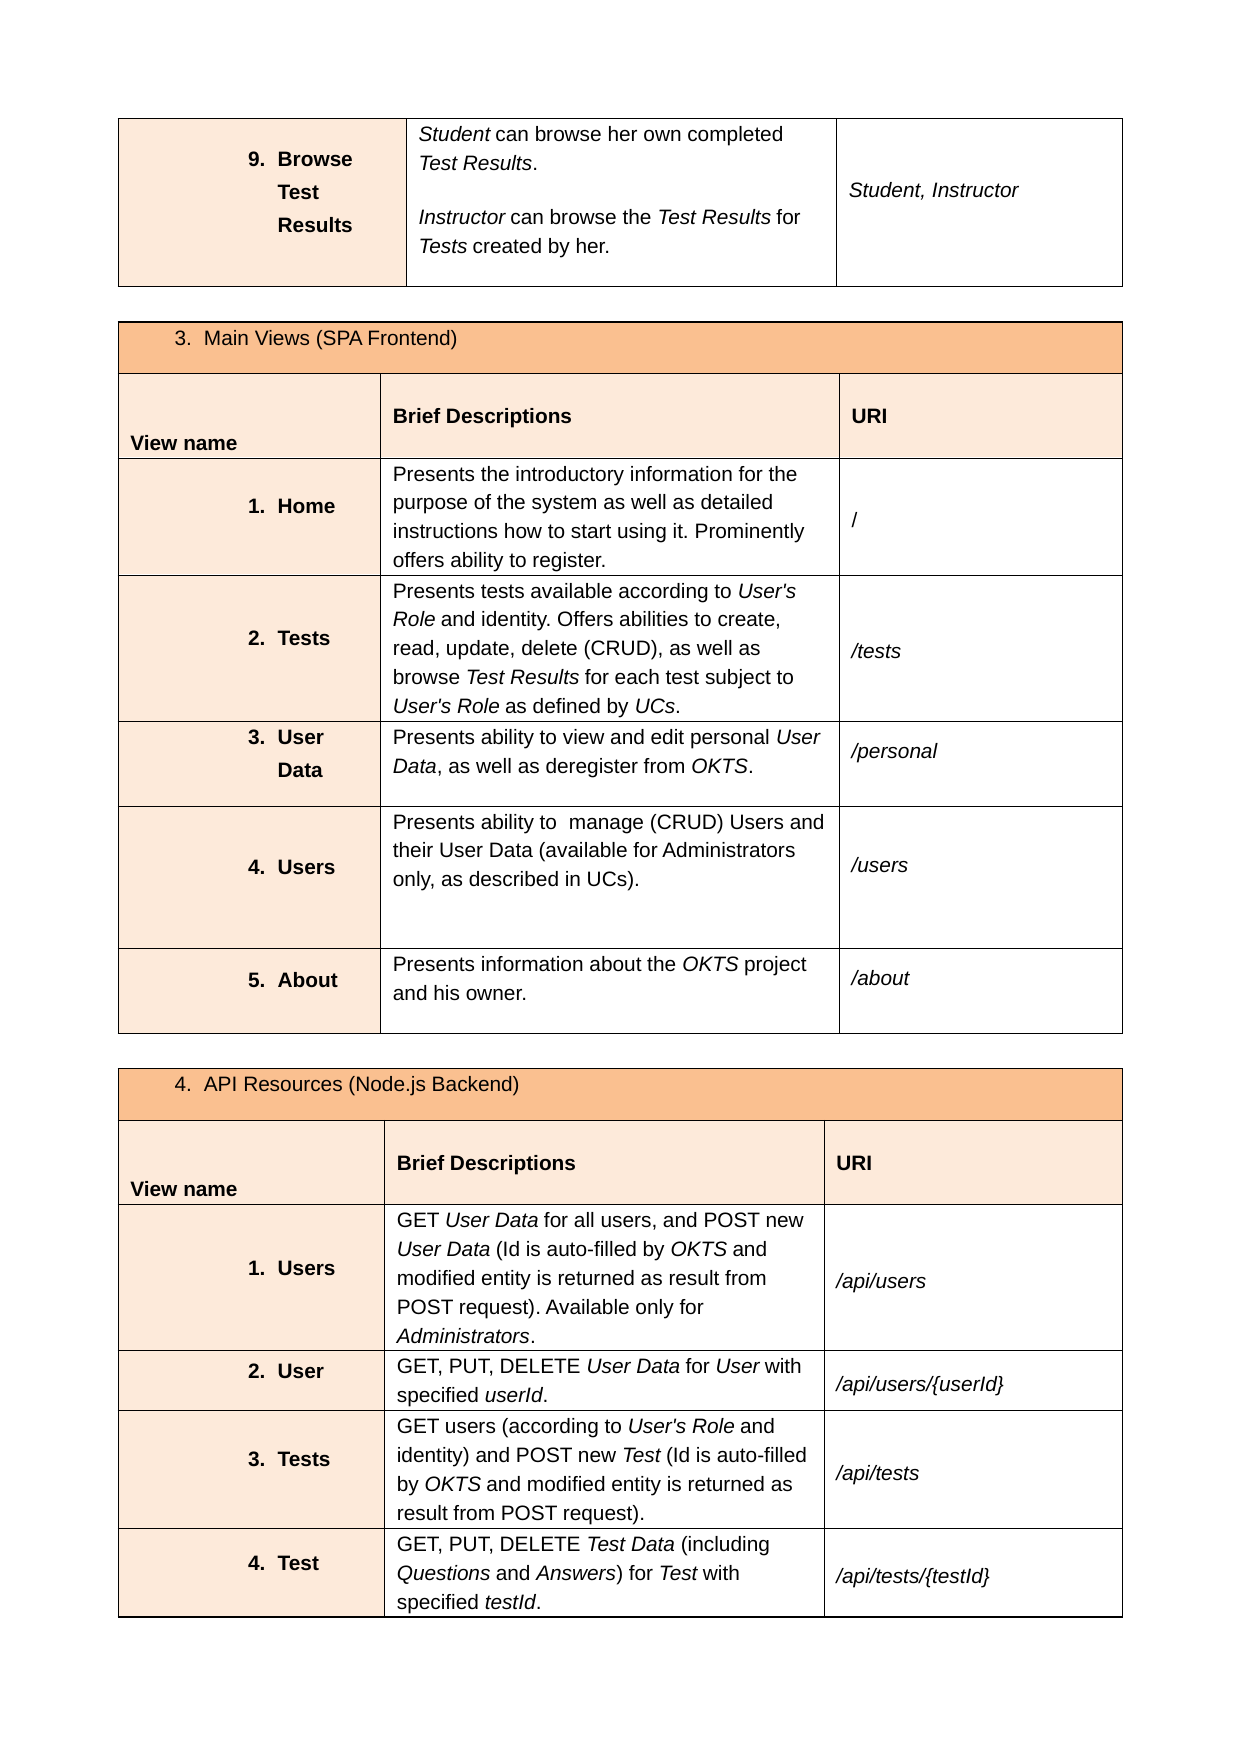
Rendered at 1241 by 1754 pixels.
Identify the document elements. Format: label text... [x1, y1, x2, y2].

table_cell /about [840, 949, 1122, 1033]
table_cell /api/users [825, 1205, 1122, 1350]
table_cell About [119, 949, 380, 1033]
table_cell Brief Descriptions [385, 1121, 824, 1204]
table_cell Brief Descriptions [381, 374, 839, 457]
table_cell Presents ability to view and edit personal User Data, as well as deregister from OKTS. [381, 722, 839, 806]
table_cell Users [119, 1205, 384, 1350]
table_cell GET users (according to User's Role and identity) and POST new Test (Id is auto-filled by OKTS and modified entity is returned as result from POST request). [385, 1411, 824, 1528]
table_header Main Views (SPA Frontend) [119, 323, 1122, 373]
table_cell Student, Instructor [837, 119, 1122, 286]
table_cell Presents information about the OKTS project and his owner. [381, 949, 839, 1033]
table_cell Browse Test Results [119, 119, 406, 286]
table_cell /api/tests [825, 1411, 1122, 1528]
table_cell Tests [119, 1411, 384, 1528]
table_cell GET, PUT, DELETE User Data for User with specified userId. [385, 1351, 824, 1410]
table_cell /users [840, 807, 1122, 948]
table_cell Presents the introductory information for the purpose of the system as well as detailed instructions how to start using it. Prominently offers ability to register. [381, 459, 839, 574]
table_cell Presents tests available according to User's Role and identity. Offers abilities to create, read, update, delete (CRUD), as well as browse Test Results for each test subject to User's Role as defined by UCs. [381, 576, 839, 721]
table_cell Presents ability to manage (CRUD) Users and their User Data (available for Administrators only, as described in UCs). [381, 807, 839, 948]
table_cell View name [119, 1121, 384, 1204]
table_cell Tests [119, 576, 380, 721]
table_cell Home [119, 459, 380, 574]
table_cell /tests [840, 576, 1122, 721]
table_header API Resources (Node.js Backend) [119, 1069, 1122, 1120]
table_cell User [119, 1351, 384, 1410]
table_cell URI [825, 1121, 1122, 1204]
table_cell GET User Data for all users, and POST new User Data (Id is auto-filled by OKTS and modified entity is returned as result from POST request). Available only for Administrators. [385, 1205, 824, 1350]
table_cell Student can browse her own completed Test Results. Instructor can browse the Test Results for Tests created by her. [407, 119, 836, 286]
table_cell Test [119, 1529, 384, 1616]
table_cell GET, PUT, DELETE Test Data (including Questions and Answers) for Test with specified testId. [385, 1529, 824, 1616]
table_cell /personal [840, 722, 1122, 806]
table_cell View name [119, 374, 380, 457]
table_cell /api/tests/{testId} [825, 1529, 1122, 1616]
table_cell User Data [119, 722, 380, 806]
table_cell Users [119, 807, 380, 948]
table_cell / [840, 459, 1122, 574]
table_cell URI [840, 374, 1122, 457]
table_cell /api/users/{userId} [825, 1351, 1122, 1410]
